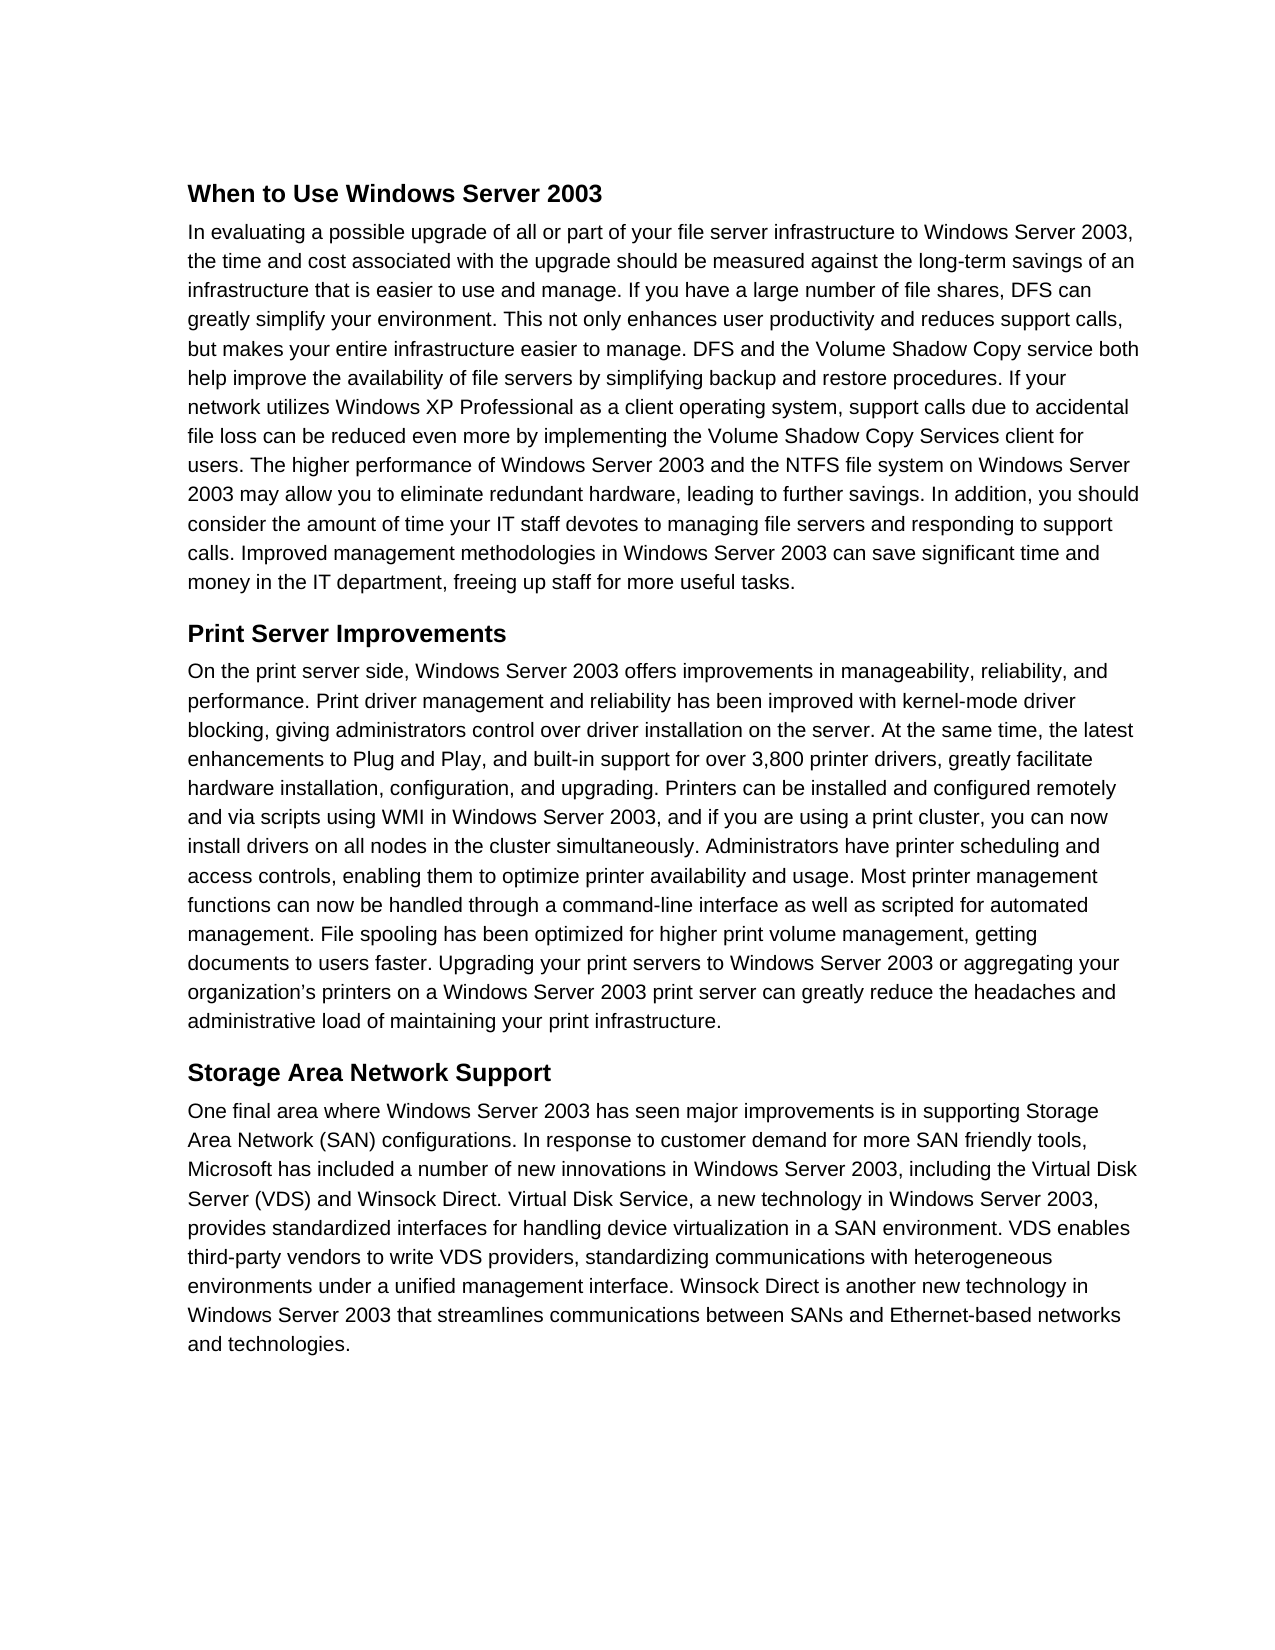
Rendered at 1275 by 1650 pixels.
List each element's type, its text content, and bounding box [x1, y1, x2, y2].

text In evaluating a possible upgrade of all or part of your file server infrastructure to Windows Server 2003, the time and cost associated with the upgrade should be measured against the long-term savings of an infrastructure that is easier to use and manage. If you have a large number of file shares, DFS can greatly simplify your environment. This not only enhances user productivity and reduces support calls, but makes your entire infrastructure easier to manage. DFS and the Volume Shadow Copy service both help improve the availability of file servers by simplifying backup and restore procedures. If your network utilizes Windows XP Professional as a client operating system, support calls due to accidental file loss can be reduced even more by implementing the Volume Shadow Copy Services client for users. The higher performance of Windows Server 2003 and the NTFS file system on Windows Server 2003 may allow you to eliminate redundant hardware, leading to further savings. In addition, you should consider the amount of time your IT staff devotes to managing file servers and responding to support calls. Improved management methodologies in Windows Server 2003 can save significant time and money in the IT department, freeing up staff for more useful tasks. [187, 214, 1144, 594]
text On the print server side, Windows Server 2003 offers improvements in manageability, reliability, and performance. Print driver management and reliability has been improved with kernel-mode driver blocking, giving administrators control over driver installation on the server. At the same time, the latest enhancements to Plug and Play, and built-in support for over 3,800 printer drivers, greatly facilitate hardware installation, configuration, and upgrading. Printers can be installed and configured remotely and via scripts using WMI in Windows Server 2003, and if you are using a print cluster, you can now install drivers on all nodes in the cluster simultaneously. Administrators have printer scheduling and access controls, enabling them to optimize printer availability and usage. Most printer management functions can now be handled through a command-line interface as well as scripted for automated management. File spooling has been optimized for higher print volume management, getting documents to users faster. Upgrading your print servers to Windows Server 2003 or aggregating your organization’s printers on a Windows Server 2003 print server can greatly reduce the headaches and administrative load of maintaining your print infrastructure. [187, 654, 1144, 1033]
subtitle Storage Area Network Support [187, 1058, 1181, 1087]
text One final area where Windows Server 2003 has seen major improvements is in supporting Storage Area Network (SAN) configurations. In response to customer demand for more SAN friendly tools, Microsoft has included a number of new innovations in Windows Server 2003, including the Virtual Disk Server (VDS) and Winsock Direct. Virtual Disk Service, a new technology in Windows Server 2003, provides standardized interfaces for handling device virtualization in a SAN environment. VDS enables third-party vendors to write VDS providers, standardizing communications with heterogeneous environments under a unified management interface. Winsock Direct is another new technology in Windows Server 2003 that streamlines communications between SANs and Ethernet-based networks and technologies. [187, 1094, 1144, 1356]
subtitle Print Server Improvements [187, 619, 1181, 648]
subtitle When to Use Windows Server 2003 [187, 179, 1181, 208]
